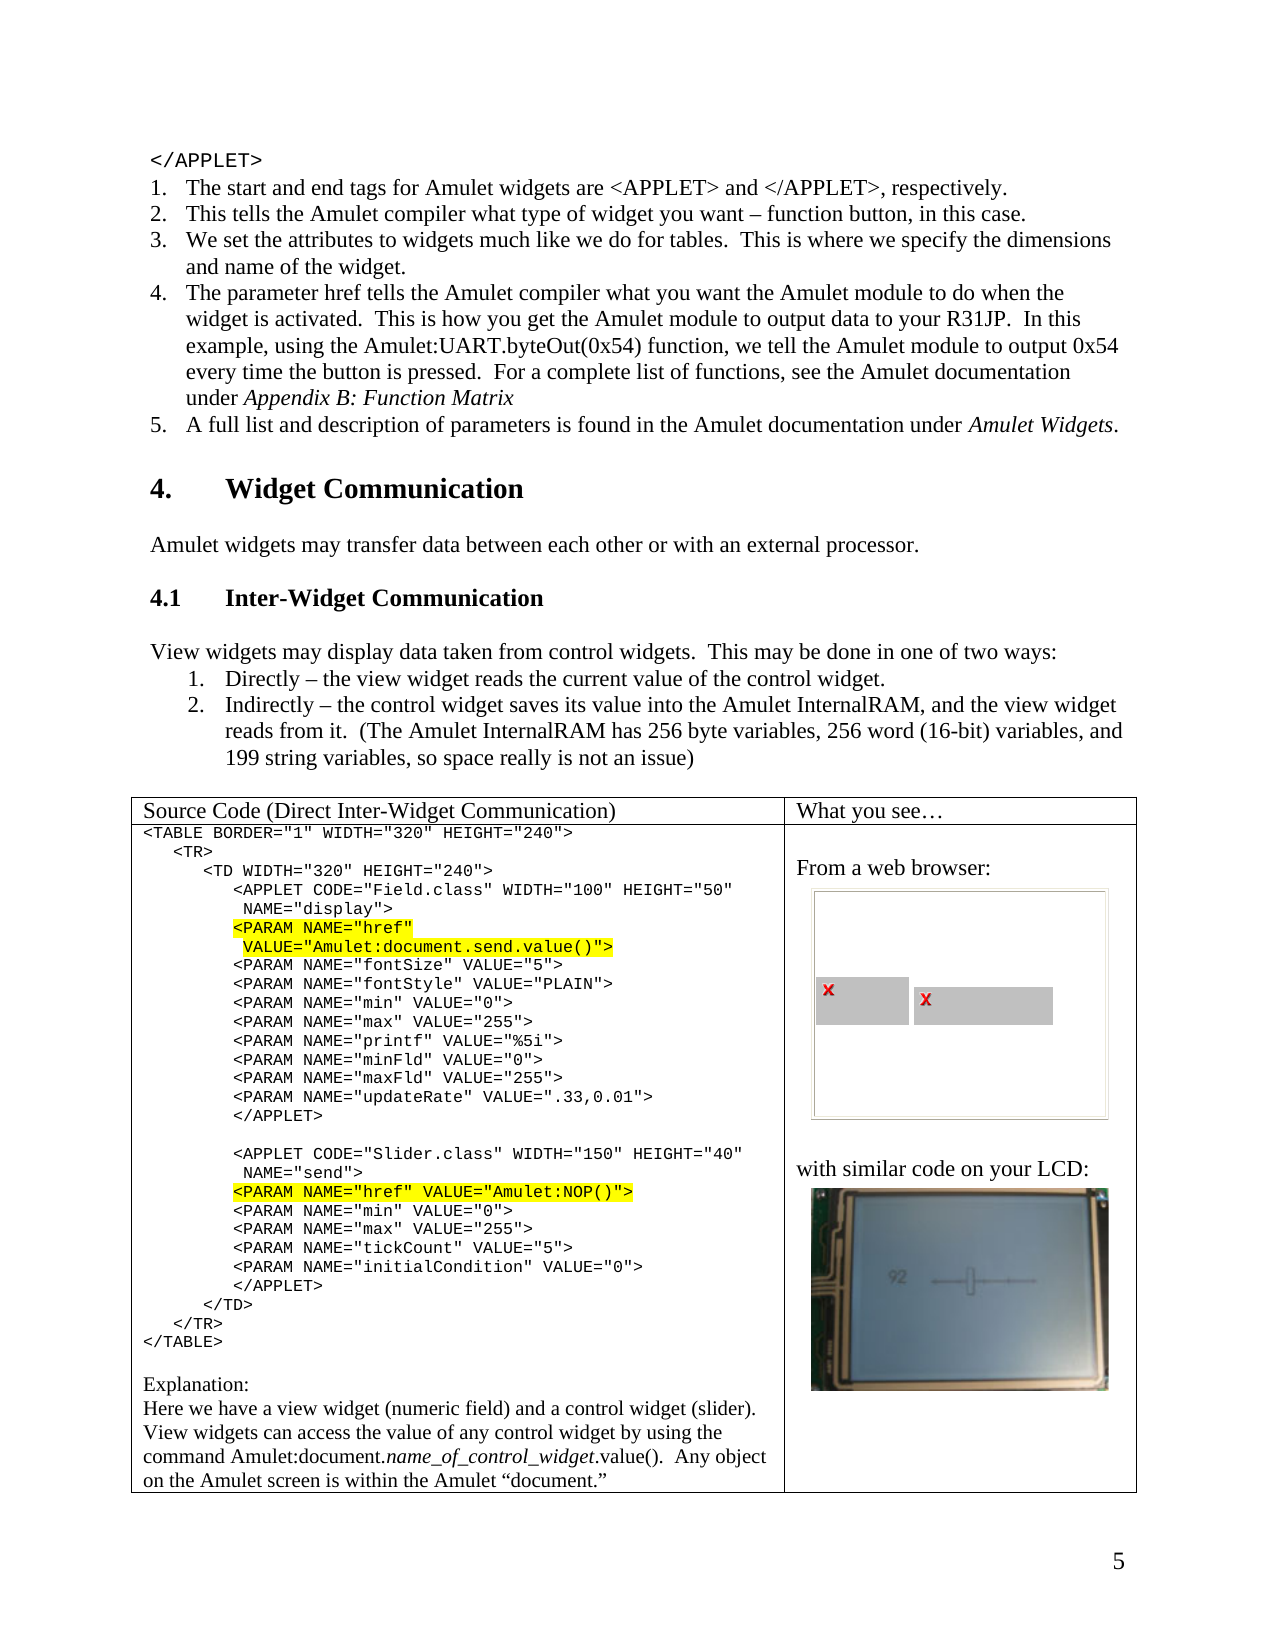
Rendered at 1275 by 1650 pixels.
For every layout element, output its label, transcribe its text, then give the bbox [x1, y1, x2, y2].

picture [811, 1188, 1109, 1391]
text </APPLET> [150, 150, 1125, 174]
table_header Source Code (Direct Inter-Widget Communication) [132, 798, 784, 824]
list Indirectly – the control widget saves its value into the Amulet InternalRAM, and the view widget reads from it. (The Amulet InternalRAM has 256 byte variables, 256 word (16-bit) variables, and 199 string variables, so space really is not an issue) [187, 691, 1125, 770]
table_cell <TABLE BORDER="1" WIDTH="320" HEIGHT="240"> <TR> <TD WIDTH="320" HEIGHT="240"> <APPLET CODE="Field.class" WIDTH="100" HEIGHT="50" NAME="display"> <PARAM NAME="href" VALUE="Amulet:document.send.value()"> <PARAM NAME="fontSize" VALUE="5"> <PARAM NAME="fontStyle" VALUE="PLAIN"> <PARAM NAME="min" VALUE="0"> <PARAM NAME="max" VALUE="255"> <PARAM NAME="printf" VALUE="%5i"> <PARAM NAME="minFld" VALUE="0"> <PARAM NAME="maxFld" VALUE="255"> <PARAM NAME="updateRate" VALUE=".33,0.01"> </APPLET> <APPLET CODE="Slider.class" WIDTH="150" HEIGHT="40" NAME="send"> <PARAM NAME="href" VALUE="Amulet:NOP()"> <PARAM NAME="min" VALUE="0"> <PARAM NAME="max" VALUE="255"> <PARAM NAME="tickCount" VALUE="5"> <PARAM NAME="initialCondition" VALUE="0"> </APPLET> </TD> </TR> </TABLE> Explanation: Here we have a view widget (numeric field) and a control widget (slider). View widgets can access the value of any control widget by using the command Amulet:document.name_of_control_widget.value(). Any object on the Amulet screen is within the Amulet “document.” [132, 825, 784, 1492]
list We set the attributes to widgets much like we do for tables. This is where we specify the dimensions and name of the widget. [150, 226, 1125, 279]
list The start and end tags for Amulet widgets are <APPLET> and </APPLET>, respectively. [150, 174, 1125, 200]
list Directly – the view widget reads the current value of the control widget. [187, 665, 1125, 691]
list A full list and description of parameters is found in the Amulet documentation under Amulet Widgets. [150, 411, 1125, 437]
list This tells the Amulet compiler what type of widget you want – function button, in this case. [150, 200, 1125, 226]
text 4.1 Inter-Widget Communication [150, 583, 1125, 612]
list The parameter href tells the Amulet compiler what you want the Amulet module to do when the widget is activated. This is how you get the Amulet module to output data to your R31JP. In this example, using the Amulet:UART.byteOut(0x54) function, we tell the Amulet module to output 0x54 every time the button is pressed. For a complete list of functions, see the Amulet documentation under Appendix B: Function Matrix [150, 279, 1125, 411]
table_header What you see… [785, 798, 1136, 824]
text Amulet widgets may transfer data between each other or with an external processor. [150, 531, 1125, 557]
text 4. Widget Communication [150, 471, 1125, 504]
table_cell From a web browser: with similar code on your LCD: [785, 825, 1136, 1492]
text View widgets may display data taken from control widgets. This may be done in one of two ways: [150, 638, 1125, 665]
